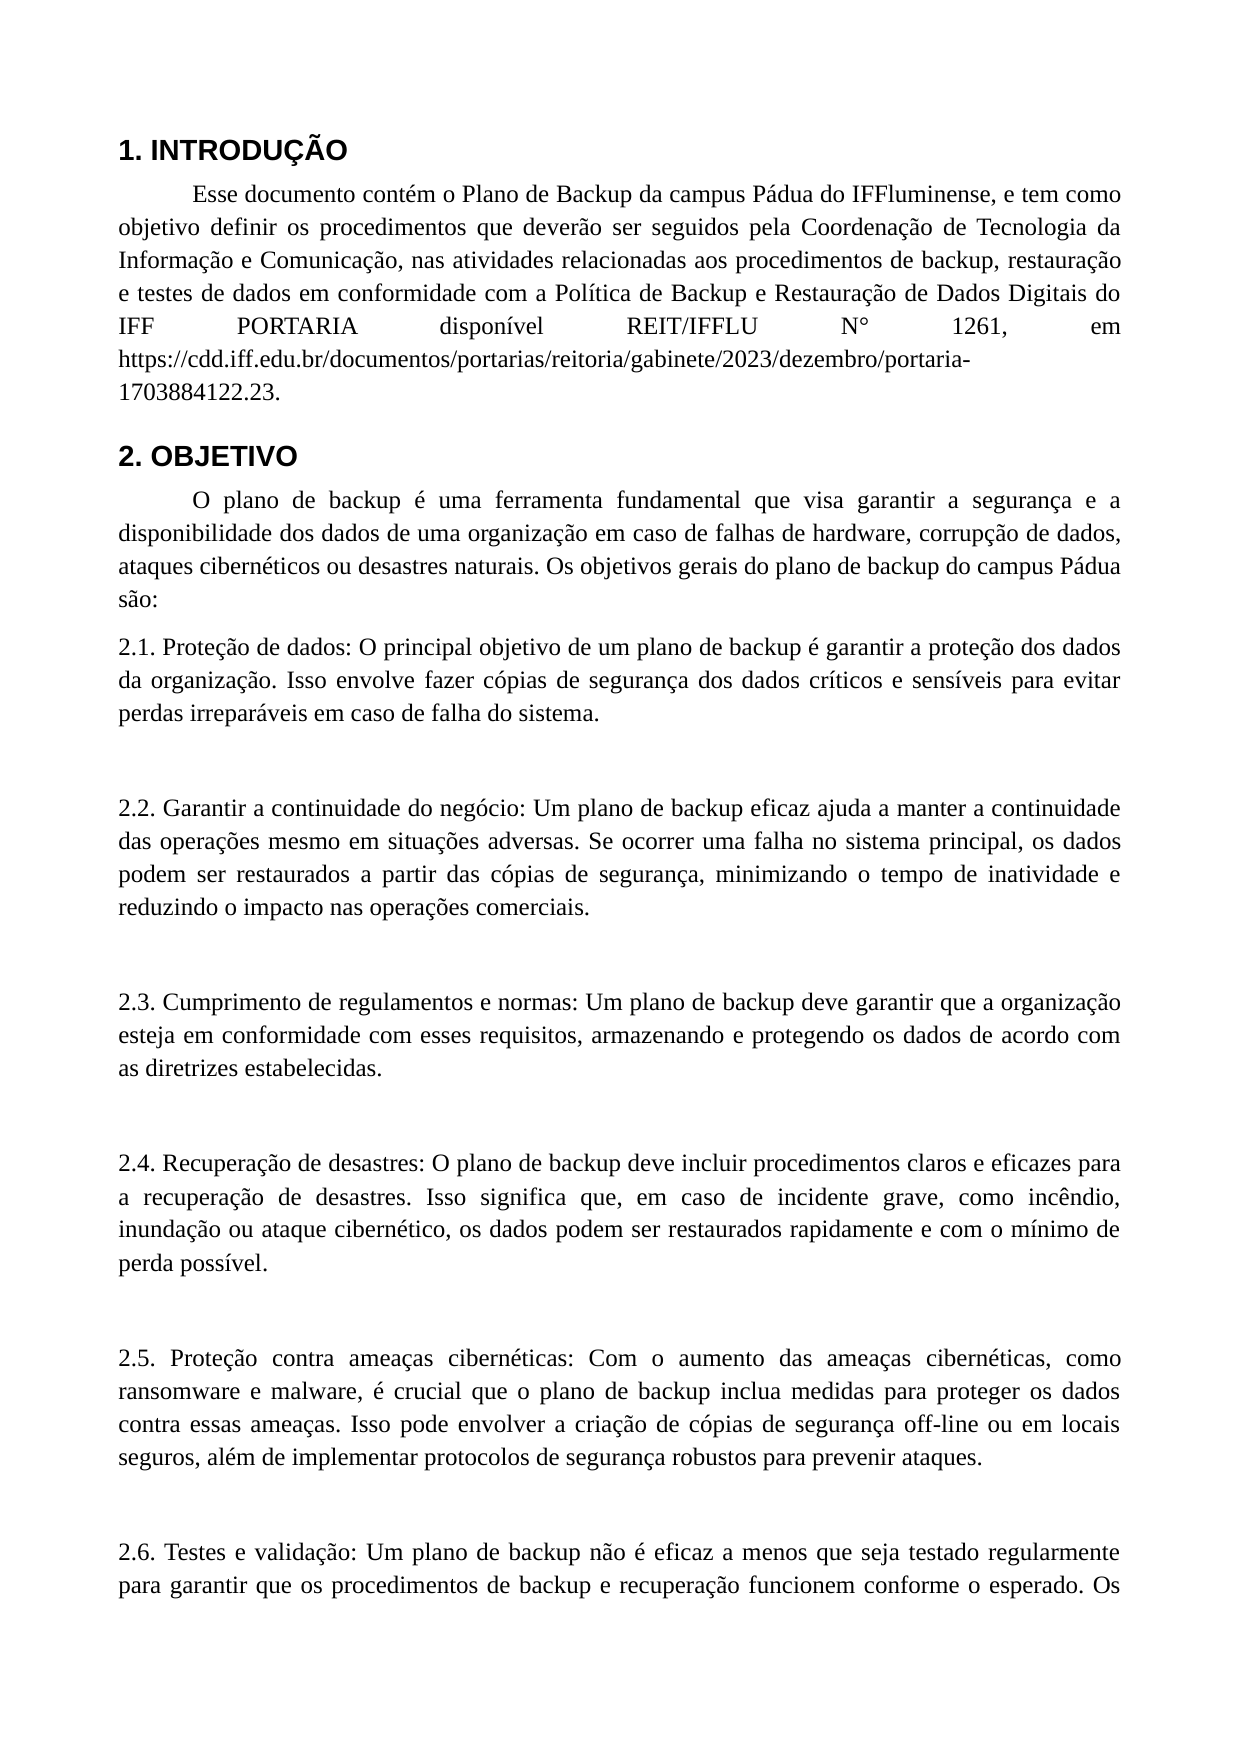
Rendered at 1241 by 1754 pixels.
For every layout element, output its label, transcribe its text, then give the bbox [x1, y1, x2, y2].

text 2.4. Recuperação de desastres: O plano de backup deve incluir procedimentos claros e eficazes para a recuperação de desastres. Isso significa que, em caso de incidente grave, como incêndio, inundação ou ataque cibernético, os dados podem ser restaurados rapidamente e com o mínimo de perda possível. [118, 1148, 1122, 1276]
text 2.1. Proteção de dados: O principal objetivo de um plano de backup é garantir a proteção dos dados da organização. Isso envolve fazer cópias de segurança dos dados críticos e sensíveis para evitar perdas irreparáveis em caso de falha do sistema. [118, 632, 1122, 727]
text 2.6. Testes e validação: Um plano de backup não é eficaz a menos que seja testado regularmente para garantir que os procedimentos de backup e recuperação funcionem conforme o esperado. Os [118, 1537, 1122, 1599]
text O plano de backup é uma ferramenta fundamental que visa garantir a segurança e a disponibilidade dos dados de uma organização em caso de falhas de hardware, corrupção de dados, ataques cibernéticos ou desastres naturais. Os objetivos gerais do plano de backup do campus Pádua são: [118, 485, 1122, 613]
text 2.3. Cumprimento de regulamentos e normas: Um plano de backup deve garantir que a organização esteja em conformidade com esses requisitos, armazenando e protegendo os dados de acordo com as diretrizes estabelecidas. [118, 987, 1122, 1082]
subtitle 2. OBJETIVO [118, 439, 1122, 473]
subtitle 1. INTRODUÇÃO [118, 133, 1122, 166]
text Esse documento contém o Plano de Backup da campus Pádua do IFFluminense, e tem como objetivo definir os procedimentos que deverão ser seguidos pela Coordenação de Tecnologia da Informação e Comunicação, nas atividades relacionadas aos procedimentos de backup, restauração e testes de dados em conformidade com a Política de Backup e Restauração de Dados Digitais do IFF PORTARIA disponível REIT/IFFLU N° 1261, em https://cdd.iff.edu.br/documentos/portarias/reitoria/gabinete/2023/dezembro/portaria-1703884122.23. [118, 179, 1122, 406]
text 2.2. Garantir a continuidade do negócio: Um plano de backup eficaz ajuda a manter a continuidade das operações mesmo em situações adversas. Se ocorrer uma falha no sistema principal, os dados podem ser restaurados a partir das cópias de segurança, minimizando o tempo de inatividade e reduzindo o impacto nas operações comerciais. [118, 793, 1122, 921]
text 2.5. Proteção contra ameaças cibernéticas: Com o aumento das ameaças cibernéticas, como ransomware e malware, é crucial que o plano de backup inclua medidas para proteger os dados contra essas ameaças. Isso pode envolver a criação de cópias de segurança off-line ou em locais seguros, além de implementar protocolos de segurança robustos para prevenir ataques. [118, 1343, 1122, 1471]
